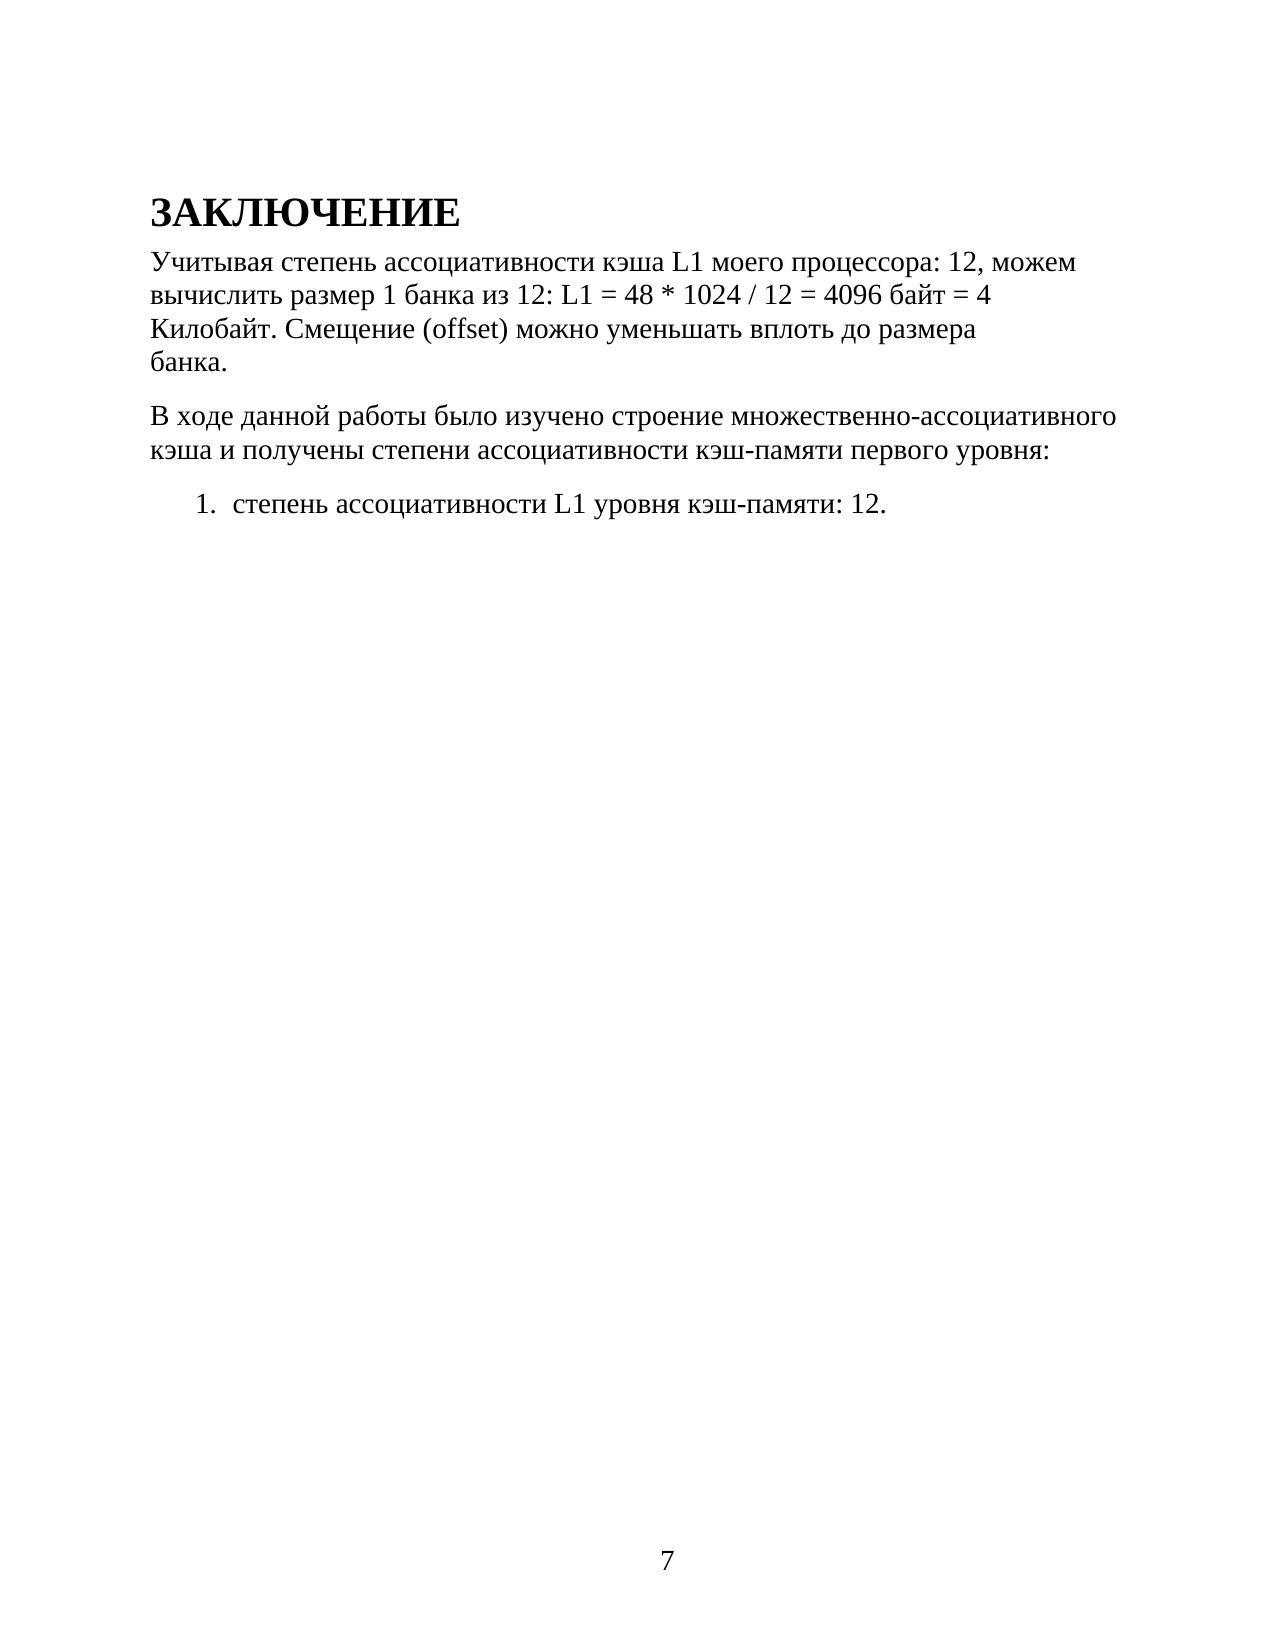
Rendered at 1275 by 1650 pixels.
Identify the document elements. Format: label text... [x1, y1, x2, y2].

subtitle ЗАКЛЮЧЕНИЕ [150, 187, 1125, 235]
list степень ассоциативности L1 уровня кэш-памяти: 12. [195, 486, 1125, 519]
text В ходе данной работы было изучено строение множественно-ассоциативного кэша и получены степени ассоциативности кэш-памяти первого уровня: [150, 398, 1125, 466]
text Учитывая степень ассоциативности кэша L1 моего процессора: 12, можем вычислить размер 1 банка из 12: L1 = 48 * 1024 / 12 = 4096 байт = 4 Килобайт. Смещение (offset) можно уменьшать вплоть до размера банка.3700H [150, 244, 1125, 378]
